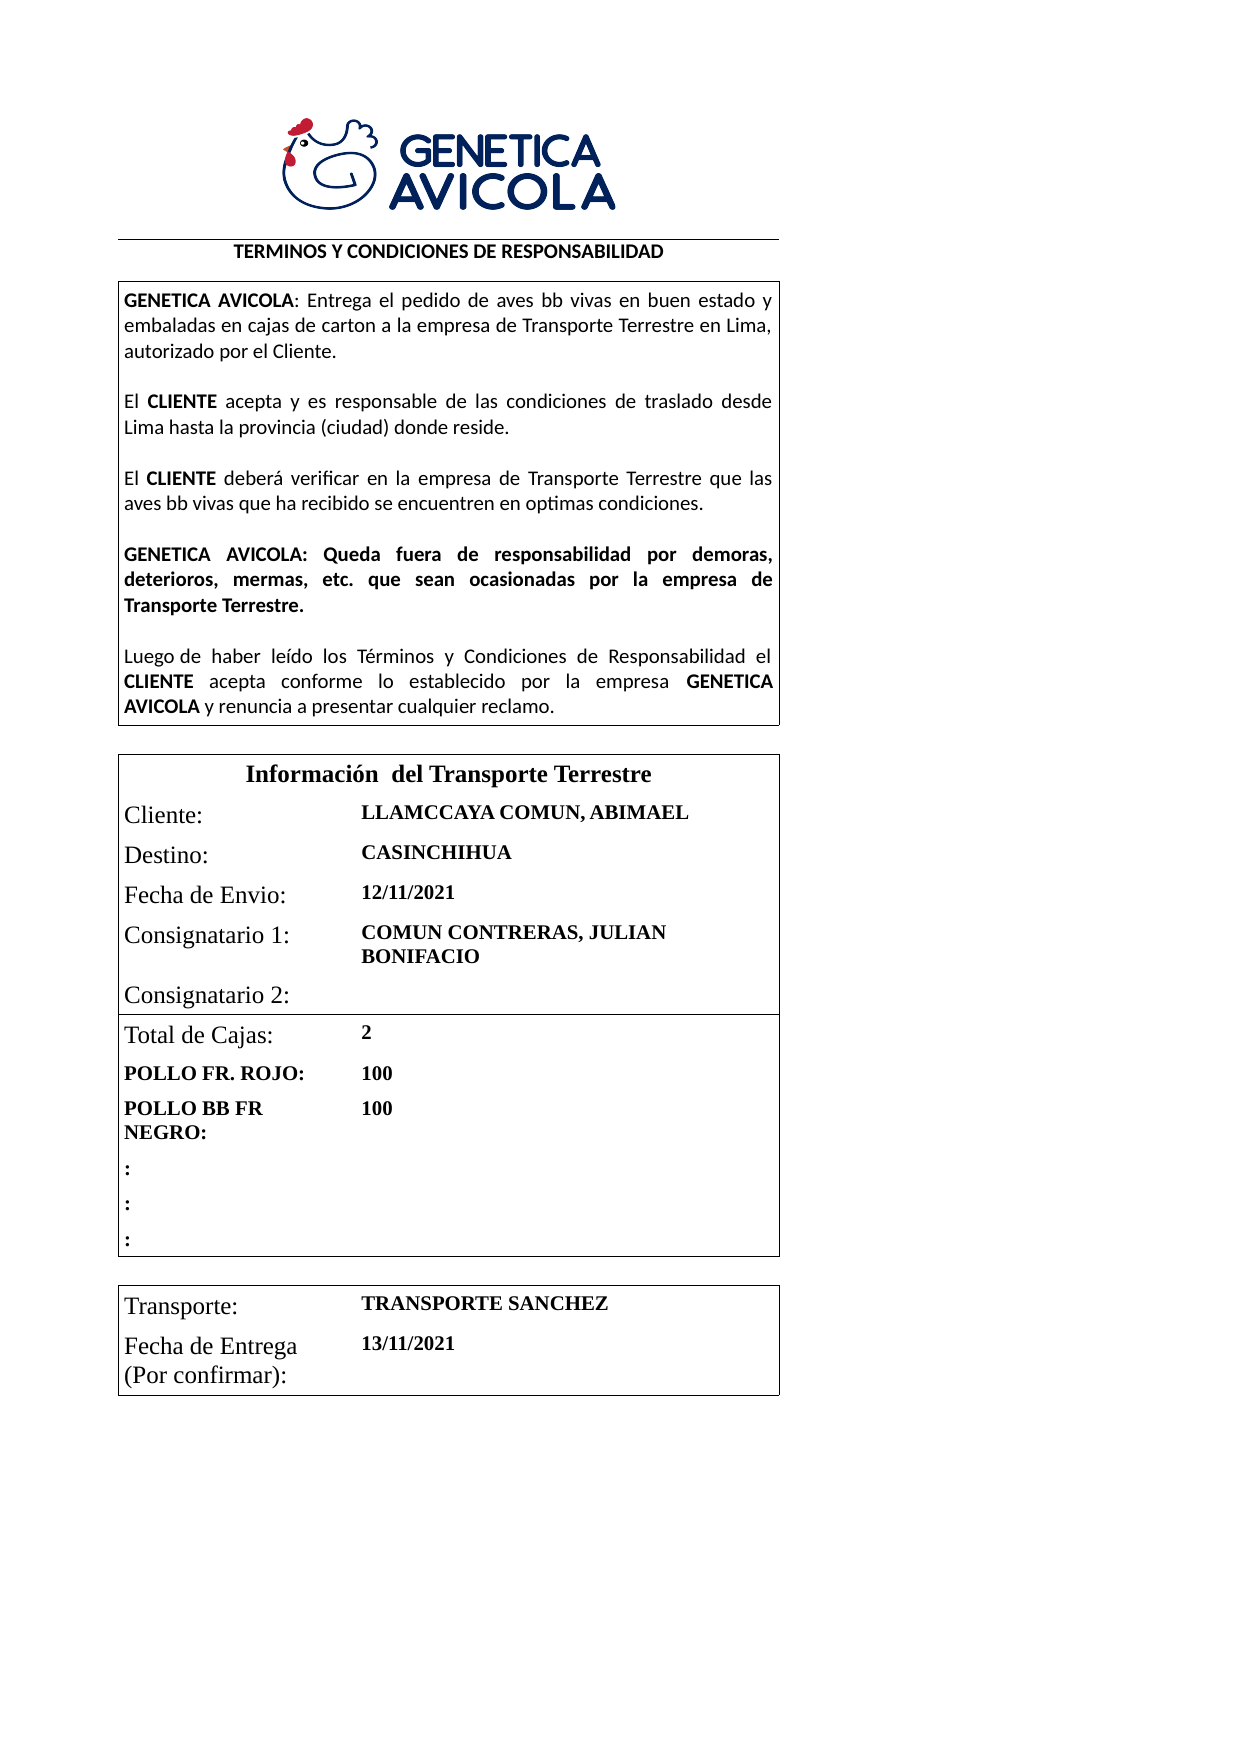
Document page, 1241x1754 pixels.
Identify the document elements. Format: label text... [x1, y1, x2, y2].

table_cell [356, 1150, 779, 1185]
table_cell Consignatario 1: [119, 915, 356, 974]
table_cell LLAMCCAYA COMUN, ABIMAEL [356, 794, 779, 834]
table_cell 12/11/2021 [356, 874, 779, 914]
table_cell Destino: [119, 834, 356, 874]
table_cell [356, 974, 779, 1014]
table_cell CASINCHIHUA [356, 834, 779, 874]
table_cell : [119, 1185, 356, 1221]
table_cell [356, 1185, 779, 1221]
table_cell POLLO BB FR NEGRO: [119, 1090, 356, 1150]
table_cell COMUN CONTRERAS, JULIAN BONIFACIO [356, 915, 779, 974]
table_cell 100 [356, 1090, 779, 1150]
table_cell [356, 1257, 779, 1285]
table_cell [118, 1257, 356, 1285]
table_header Información del Transporte Terrestre [119, 755, 779, 794]
table_cell POLLO FR. ROJO: [119, 1055, 356, 1090]
table_cell 2 [356, 1015, 779, 1055]
table_cell [356, 1221, 779, 1256]
table_cell Total de Cajas: [119, 1015, 356, 1055]
table_header TERMINOS Y CONDICIONES DE RESPONSABILIDAD [118, 240, 779, 281]
table_cell 100 [356, 1055, 779, 1090]
table_cell Fecha de Envio: [119, 874, 356, 914]
picture [282, 118, 616, 210]
table_cell Fecha de Entrega (Por confirmar): [119, 1326, 356, 1394]
table_cell Cliente: [119, 794, 356, 834]
table_cell : [119, 1221, 356, 1256]
table_cell Transporte: [119, 1286, 356, 1326]
table_cell : [119, 1150, 356, 1185]
table_cell GENETICA AVICOLA: Entrega el pedido de aves bb vivas en buen estado y embaladas en cajas de carton a la empresa de Transporte Terrestre en Lima, autorizado por el Cliente. El CLIENTE acepta y es responsable de las condiciones de traslado desde Lima hasta la provincia (ciudad) donde reside. El CLIENTE deberá verificar en la empresa de Transporte Terrestre que las aves bb vivas que ha recibido se encuentren en optimas condiciones. GENETICA AVICOLA: Queda fuera de responsabilidad por demoras, deterioros, mermas, etc. que sean ocasionadas por la empresa de Transporte Terrestre. Luego de haber leído los Términos y Condiciones de Responsabilidad el CLIENTE acepta conforme lo establecido por la empresa GENETICA AVICOLA y renuncia a presentar cualquier reclamo. [119, 282, 779, 725]
table_cell TRANSPORTE SANCHEZ [356, 1286, 779, 1326]
table_cell Consignatario 2: [119, 974, 356, 1014]
table_cell 13/11/2021 [356, 1326, 779, 1394]
